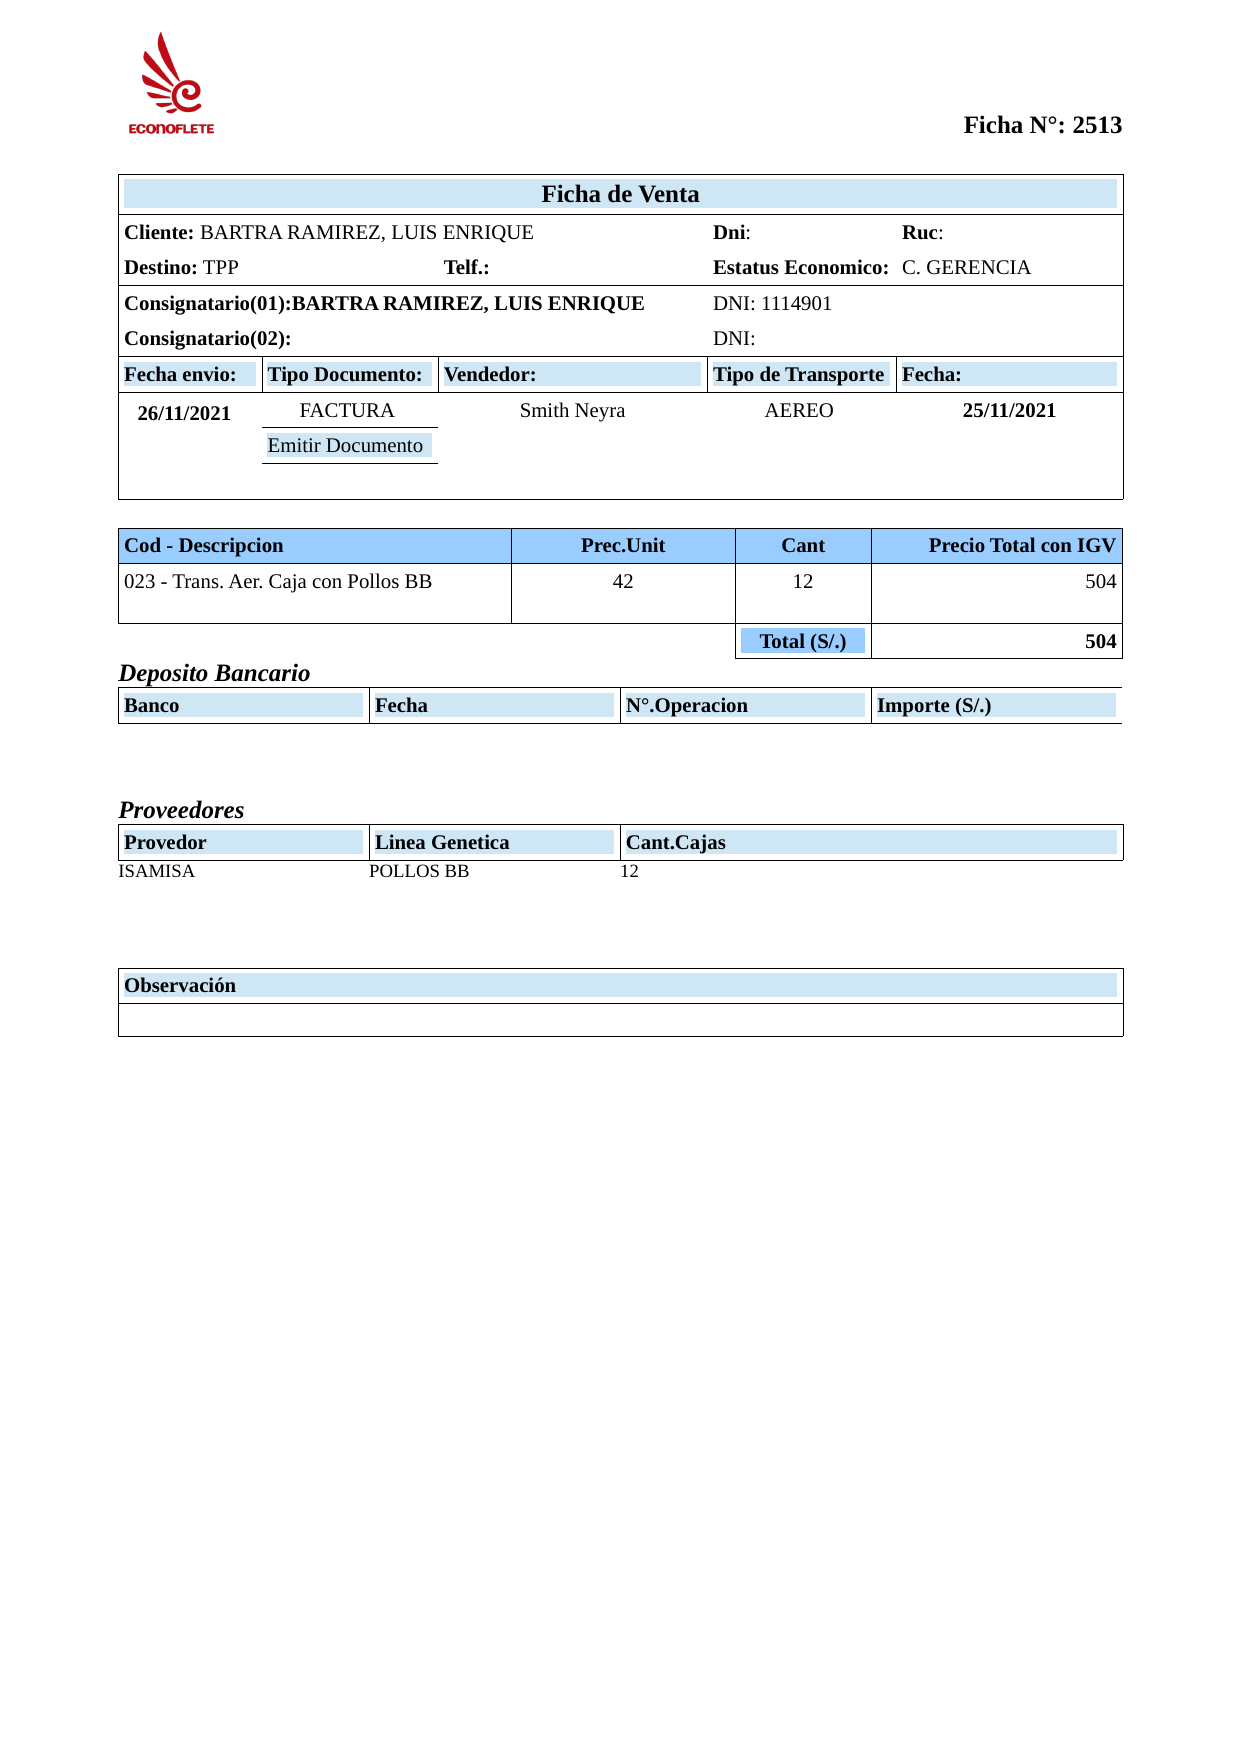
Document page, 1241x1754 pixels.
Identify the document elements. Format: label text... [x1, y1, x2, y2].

table_cell Dni: [707, 215, 896, 249]
table_cell 504 [872, 624, 1122, 658]
text Deposito Bancario [118, 658, 1122, 687]
table_cell DNI: [707, 321, 1123, 356]
table_cell 504 [872, 564, 1122, 623]
table_cell 12 [736, 564, 871, 623]
table_header Observación [119, 969, 1123, 1003]
table_header Fecha [370, 688, 620, 723]
table_cell 42 [512, 564, 735, 623]
table_header Linea Genetica [370, 825, 620, 859]
table_cell [118, 747, 369, 771]
table_cell [369, 946, 620, 967]
table_cell [871, 747, 1122, 771]
table_cell [118, 771, 369, 795]
picture [118, 31, 225, 134]
table_cell [620, 903, 1123, 924]
table_cell [369, 724, 620, 747]
table_cell [871, 724, 1122, 747]
table_cell 023 - Trans. Aer. Caja con Pollos BB [119, 564, 511, 623]
table_header Importe (S/.) [872, 688, 1122, 723]
table_cell 26/11/2021 [119, 393, 262, 498]
table_cell Vendedor: [439, 357, 707, 392]
table_cell [262, 464, 438, 498]
table_cell [620, 924, 1123, 946]
table_cell [118, 903, 369, 924]
table_cell ISAMISA [118, 861, 369, 881]
table_header Precio Total con IGV [872, 529, 1122, 563]
table_cell [511, 624, 735, 658]
table_header Prec.Unit [512, 529, 735, 563]
table_cell POLLOS BB [369, 861, 620, 881]
table_cell [871, 771, 1122, 795]
table_cell Fecha: [897, 357, 1123, 392]
table_header Cant.Cajas [621, 825, 1123, 859]
table_cell Destino: TPP [119, 249, 438, 285]
table_cell [118, 624, 511, 658]
table_cell AEREO [707, 393, 896, 498]
table_header N°.Operacion [621, 688, 871, 723]
table_cell Consignatario(02): [119, 321, 707, 356]
table_cell [369, 771, 620, 795]
table_cell DNI: 1114901 [707, 286, 1123, 321]
table_cell Telf.: [438, 249, 707, 285]
table_cell C. GERENCIA [896, 249, 1123, 285]
table_cell Tipo Documento: [263, 357, 438, 392]
table_cell Consignatario(01):BARTRA RAMIREZ, LUIS ENRIQUE [119, 286, 707, 321]
table_cell [620, 724, 871, 747]
table_cell [118, 881, 369, 903]
table_cell [369, 903, 620, 924]
table_cell [620, 946, 1123, 967]
table_cell FACTURA [262, 393, 438, 427]
table_header Cod - Descripcion [119, 529, 511, 563]
table_cell Ruc: [896, 215, 1123, 249]
table_cell [620, 881, 1123, 903]
table_cell [118, 724, 369, 747]
table_header Cant [736, 529, 871, 563]
table_cell [369, 924, 620, 946]
table_cell 12 [620, 861, 1123, 881]
table_cell Emitir Documento [262, 428, 438, 463]
table_cell [620, 747, 871, 771]
table_cell 25/11/2021 [896, 393, 1123, 498]
table_header Provedor [119, 825, 369, 859]
table_cell Fecha envio: [119, 357, 262, 392]
table_cell Estatus Economico: [707, 249, 896, 285]
table_cell [118, 924, 369, 946]
table_cell Total (S/.) [736, 624, 871, 658]
text Proveedores [118, 795, 1122, 824]
table_cell [369, 747, 620, 771]
table_cell [620, 771, 871, 795]
table_header Banco [119, 688, 369, 723]
table_cell Cliente: BARTRA RAMIREZ, LUIS ENRIQUE [119, 215, 707, 249]
table_cell Smith Neyra [438, 393, 707, 498]
table_cell [369, 881, 620, 903]
table_cell [118, 946, 369, 967]
table_header Ficha de Venta [119, 175, 1123, 214]
table_cell Tipo de Transporte [708, 357, 896, 392]
table_cell [119, 1004, 1123, 1036]
